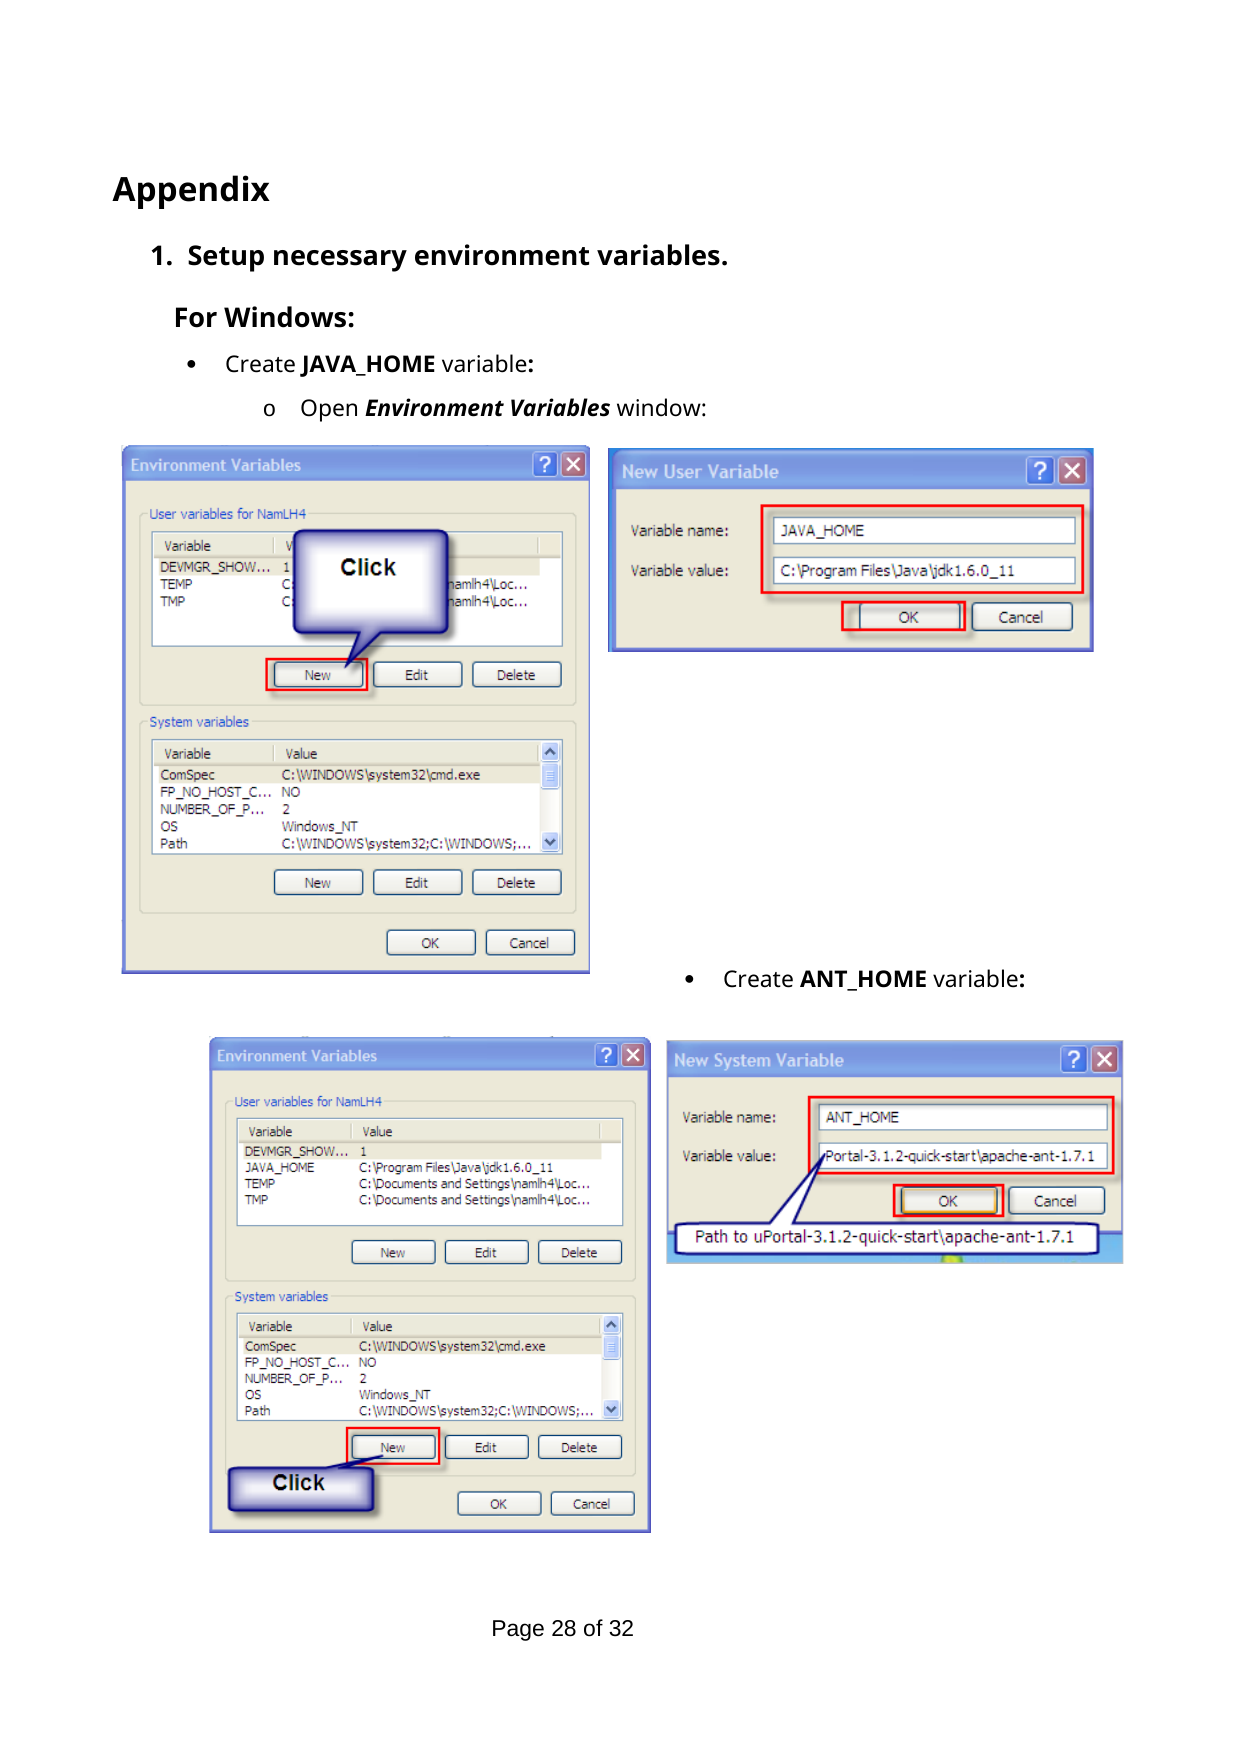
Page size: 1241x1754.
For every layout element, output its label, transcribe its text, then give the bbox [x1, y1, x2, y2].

picture [608, 448, 1094, 652]
subtitle Create ANT_HOME variable: [187, 963, 1128, 994]
subtitle Open Environment Variables window: [262, 392, 1128, 423]
picture [666, 1040, 1124, 1264]
subtitle Setup necessary environment variables. [150, 237, 1128, 273]
subtitle Create JAVA_HOME variable: [187, 348, 1128, 379]
subtitle For Windows: [173, 298, 1128, 335]
title Appendix [112, 166, 1128, 212]
picture [121, 445, 590, 974]
picture [209, 1036, 651, 1533]
